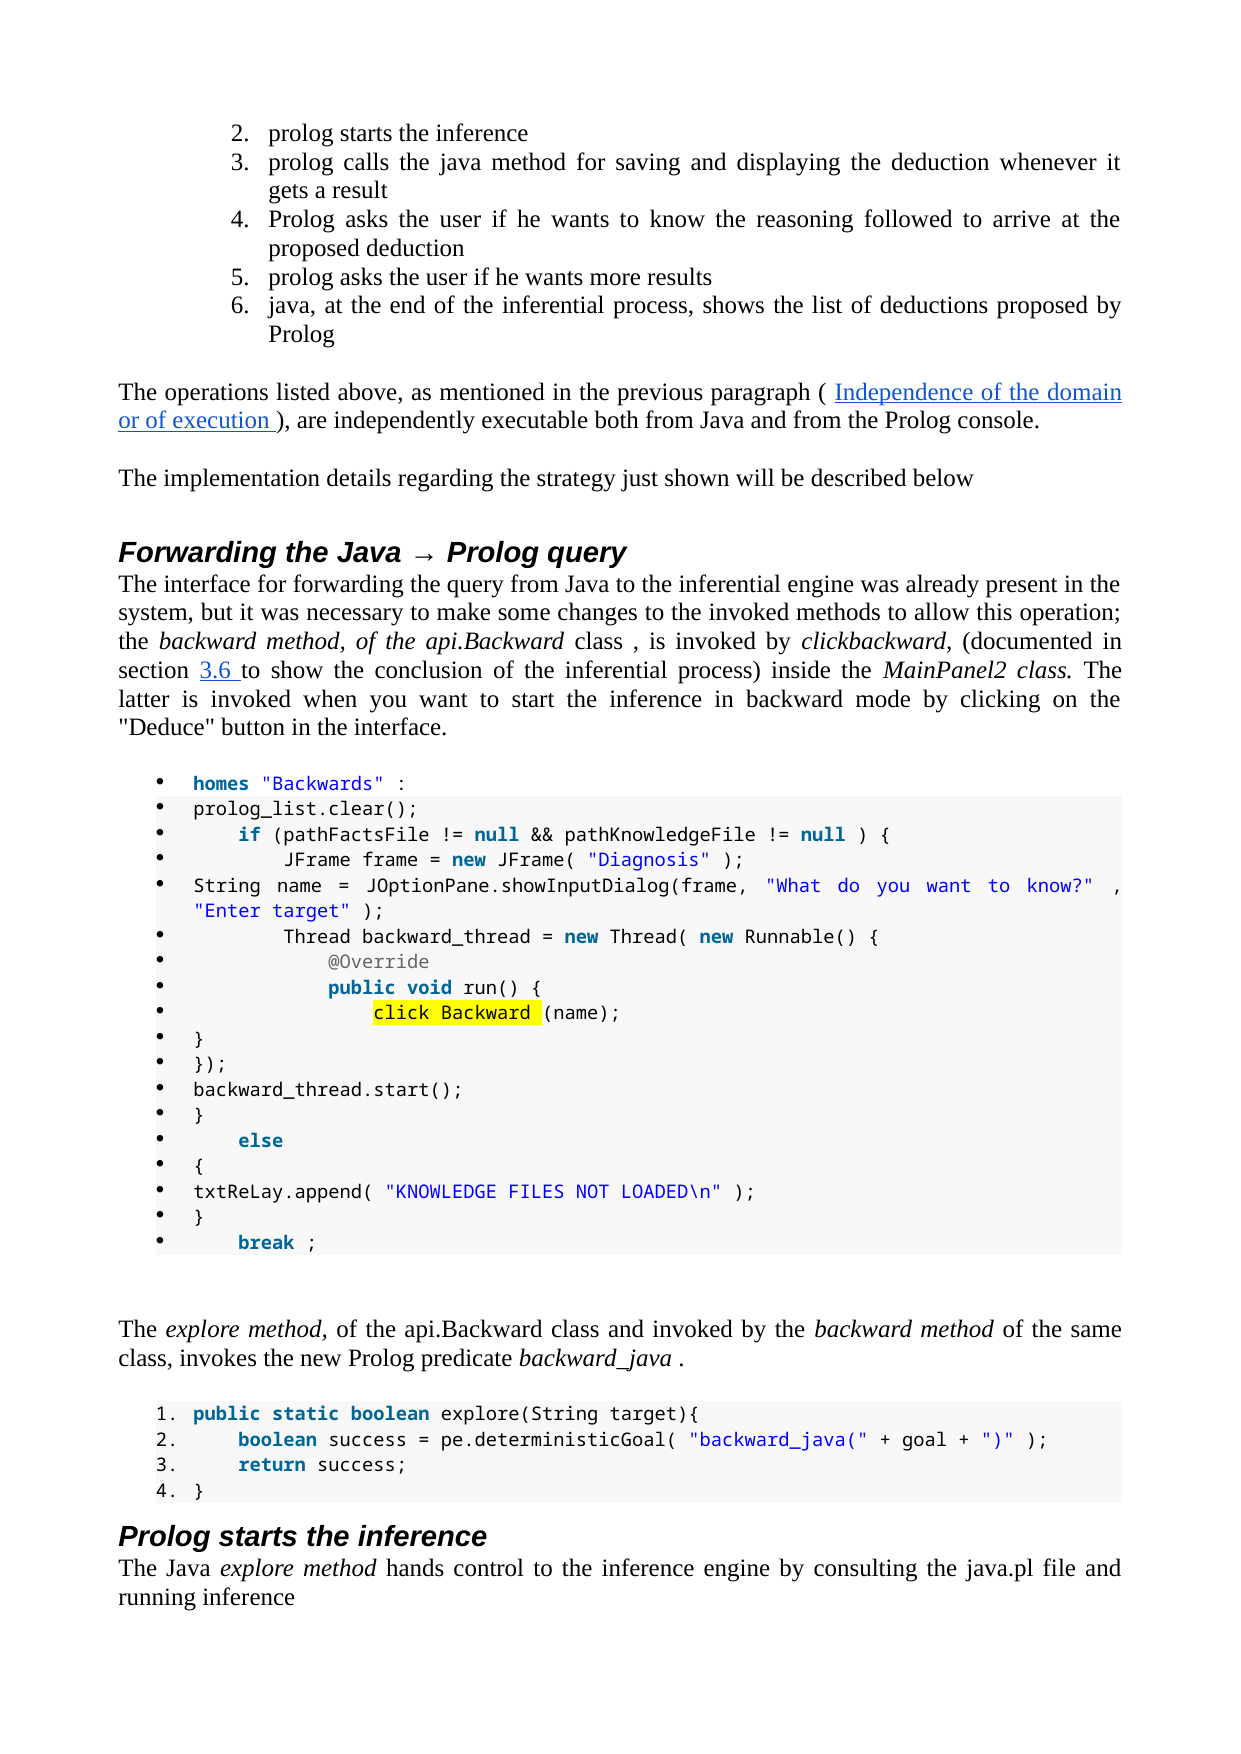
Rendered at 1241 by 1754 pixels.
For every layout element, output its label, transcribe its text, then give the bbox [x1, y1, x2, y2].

list prolog starts the inference [231, 118, 1122, 147]
list @Override [156, 949, 1122, 974]
list } [156, 1204, 1122, 1229]
subtitle Forwarding the Java → Prolog query [118, 535, 1122, 569]
list backward_thread.start(); [156, 1076, 1122, 1102]
list Thread backward_thread = new Thread( new Runnable() { [156, 923, 1122, 949]
list txtReLay.append( "KNOWLEDGE FILES NOT LOADED\n" ); [156, 1178, 1122, 1204]
subtitle Prolog starts the inference [118, 1519, 1122, 1553]
list public void run() { [156, 974, 1122, 1000]
list } [156, 1025, 1122, 1051]
list prolog calls the java method for saving and displaying the deduction whenever it gets a result [231, 147, 1122, 204]
text The Java explore method hands control to the inference engine by consulting the java.pl file and running inference [118, 1553, 1122, 1611]
list java, at the end of the inferential process, shows the list of deductions proposed by Prolog [231, 291, 1122, 348]
list else [156, 1127, 1122, 1153]
text The explore method, of the api.Backward class and invoked by the backward method of the same class, invokes the new Prolog predicate backward_java . [118, 1314, 1122, 1372]
list Prolog asks the user if he wants to know the reasoning followed to arrive at the proposed deduction [231, 204, 1122, 262]
text The implementation details regarding the strategy just shown will be described below [118, 463, 1122, 492]
list break ; [156, 1229, 1122, 1255]
list } [156, 1477, 1122, 1503]
list }); [156, 1051, 1122, 1076]
list if (pathFactsFile != null && pathKnowledgeFile != null ) { [156, 821, 1122, 847]
list prolog asks the user if he wants more results [231, 262, 1122, 291]
list prolog_list.clear(); [156, 796, 1122, 821]
list boolean success = pe.deterministicGoal( "backward_java(" + goal + ")" ); [156, 1426, 1122, 1452]
list String name = JOptionPane.showInputDialog(frame, "What do you want to know?" , "Enter target" ); [156, 872, 1122, 923]
list JFrame frame = new JFrame( "Diagnosis" ); [156, 847, 1122, 872]
list click Backward (name); [156, 1000, 1122, 1025]
list { [156, 1153, 1122, 1178]
list return success; [156, 1452, 1122, 1477]
list } [156, 1102, 1122, 1127]
list public static boolean explore(String target){ [156, 1401, 1122, 1426]
text The interface for forwarding the query from Java to the inferential engine was already present in the system, but it was necessary to make some changes to the invoked methods to allow this operation; the backward method, of the api.Backward class , is invoked by clickbackward, (documented in section 3.6 to show the conclusion of the inferential process) inside the MainPanel2 class. The latter is invoked when you want to start the inference in backward mode by clicking on the "Deduce" button in the interface. [118, 569, 1122, 741]
text The operations listed above, as mentioned in the previous paragraph ( Independence of the domain or of execution ), are independently executable both from Java and from the Prolog console. [118, 377, 1122, 434]
list homes "Backwards" : [156, 770, 1122, 796]
